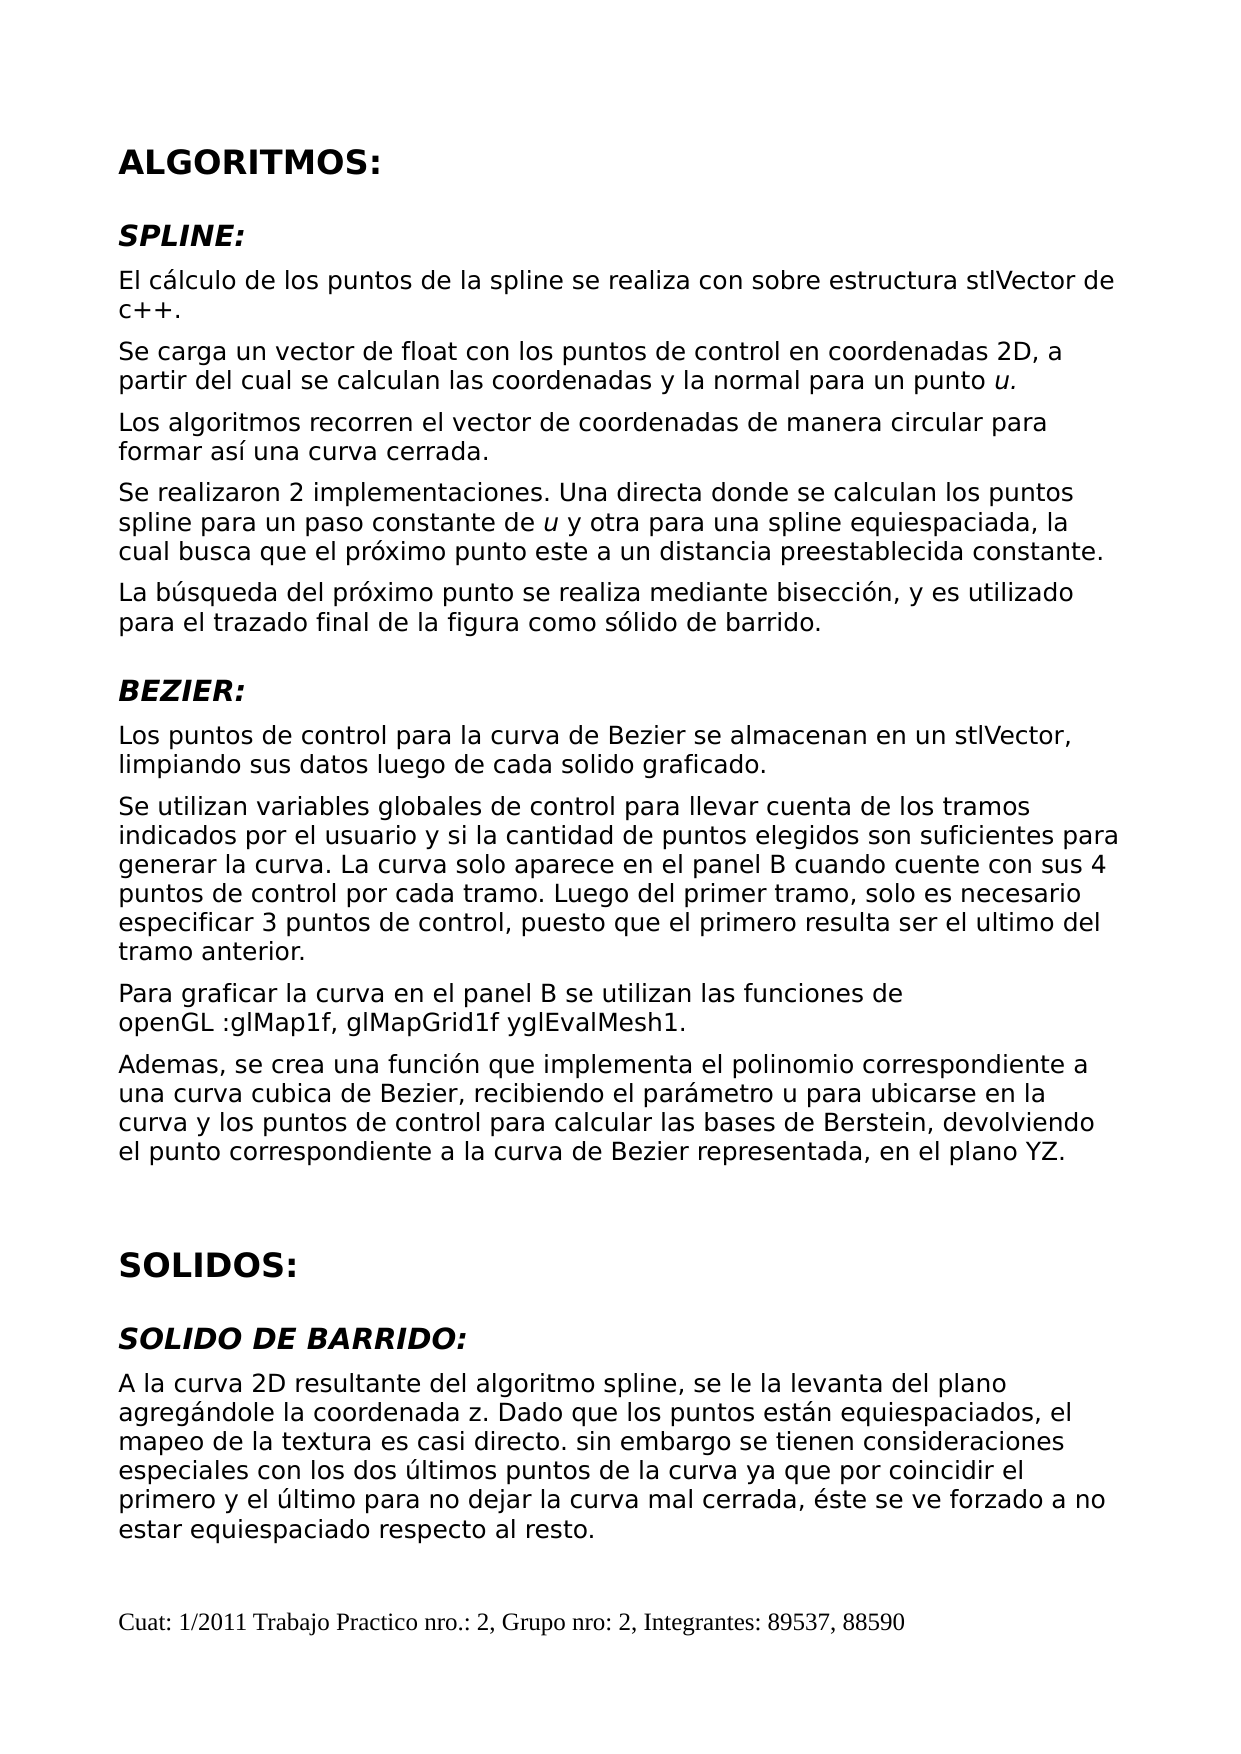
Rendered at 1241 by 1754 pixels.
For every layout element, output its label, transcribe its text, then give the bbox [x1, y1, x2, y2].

text El cálculo de los puntos de la spline se realiza con sobre estructura stlVector de c++. [118, 266, 1122, 324]
subtitle BEZIER: [118, 674, 1122, 708]
text Se utilizan variables globales de control para llevar cuenta de los tramos indicados por el usuario y si la cantidad de puntos elegidos son suficientes para generar la curva. La curva solo aparece en el panel B cuando cuente con sus 4 puntos de control por cada tramo. Luego del primer tramo, solo es necesario especificar 3 puntos de control, puesto que el primero resulta ser el ultimo del tramo anterior. [118, 792, 1122, 967]
text La búsqueda del próximo punto se realiza mediante bisección, y es utilizado para el trazado final de la figura como sólido de barrido. [118, 579, 1122, 637]
text Se carga un vector de float con los puntos de control en coordenadas 2D, a partir del cual se calculan las coordenadas y la normal para un punto u. [118, 337, 1122, 395]
text Ademas, se crea una función que implementa el polinomio correspondiente a una curva cubica de Bezier, recibiendo el parámetro u para ubicarse en la curva y los puntos de control para calcular las bases de Berstein, devolviendo el punto correspondiente a la curva de Bezier representada, en el plano YZ. [118, 1050, 1122, 1167]
text Los algoritmos recorren el vector de coordenadas de manera circular para formar así una curva cerrada. [118, 408, 1122, 466]
subtitle SPLINE: [118, 220, 1122, 254]
text Los puntos de control para la curva de Bezier se almacenan en un stlVector, limpiando sus datos luego de cada solido graficado. [118, 721, 1122, 779]
text A la curva 2D resultante del algoritmo spline, se le la levanta del plano agregándole la coordenada z. Dado que los puntos están equiespaciados, el mapeo de la textura es casi directo. sin embargo se tienen consideraciones especiales con los dos últimos puntos de la curva ya que por coincidir el primero y el último para no dejar la curva mal cerrada, éste se ve forzado a no estar equiespaciado respecto al resto. [118, 1369, 1122, 1544]
text Para graficar la curva en el panel B se utilizan las funciones de openGL :glMap1f, glMapGrid1f yglEvalMesh1. [118, 979, 1122, 1038]
subtitle ALGORITMOS: [118, 143, 1122, 182]
subtitle SOLIDO DE BARRIDO: [118, 1322, 1122, 1356]
text Se realizaron 2 implementaciones. Una directa donde se calculan los puntos spline para un paso constante de u y otra para una spline equiespaciada, la cual busca que el próximo punto este a un distancia preestablecida constante. [118, 479, 1122, 566]
subtitle SOLIDOS: [118, 1246, 1122, 1285]
